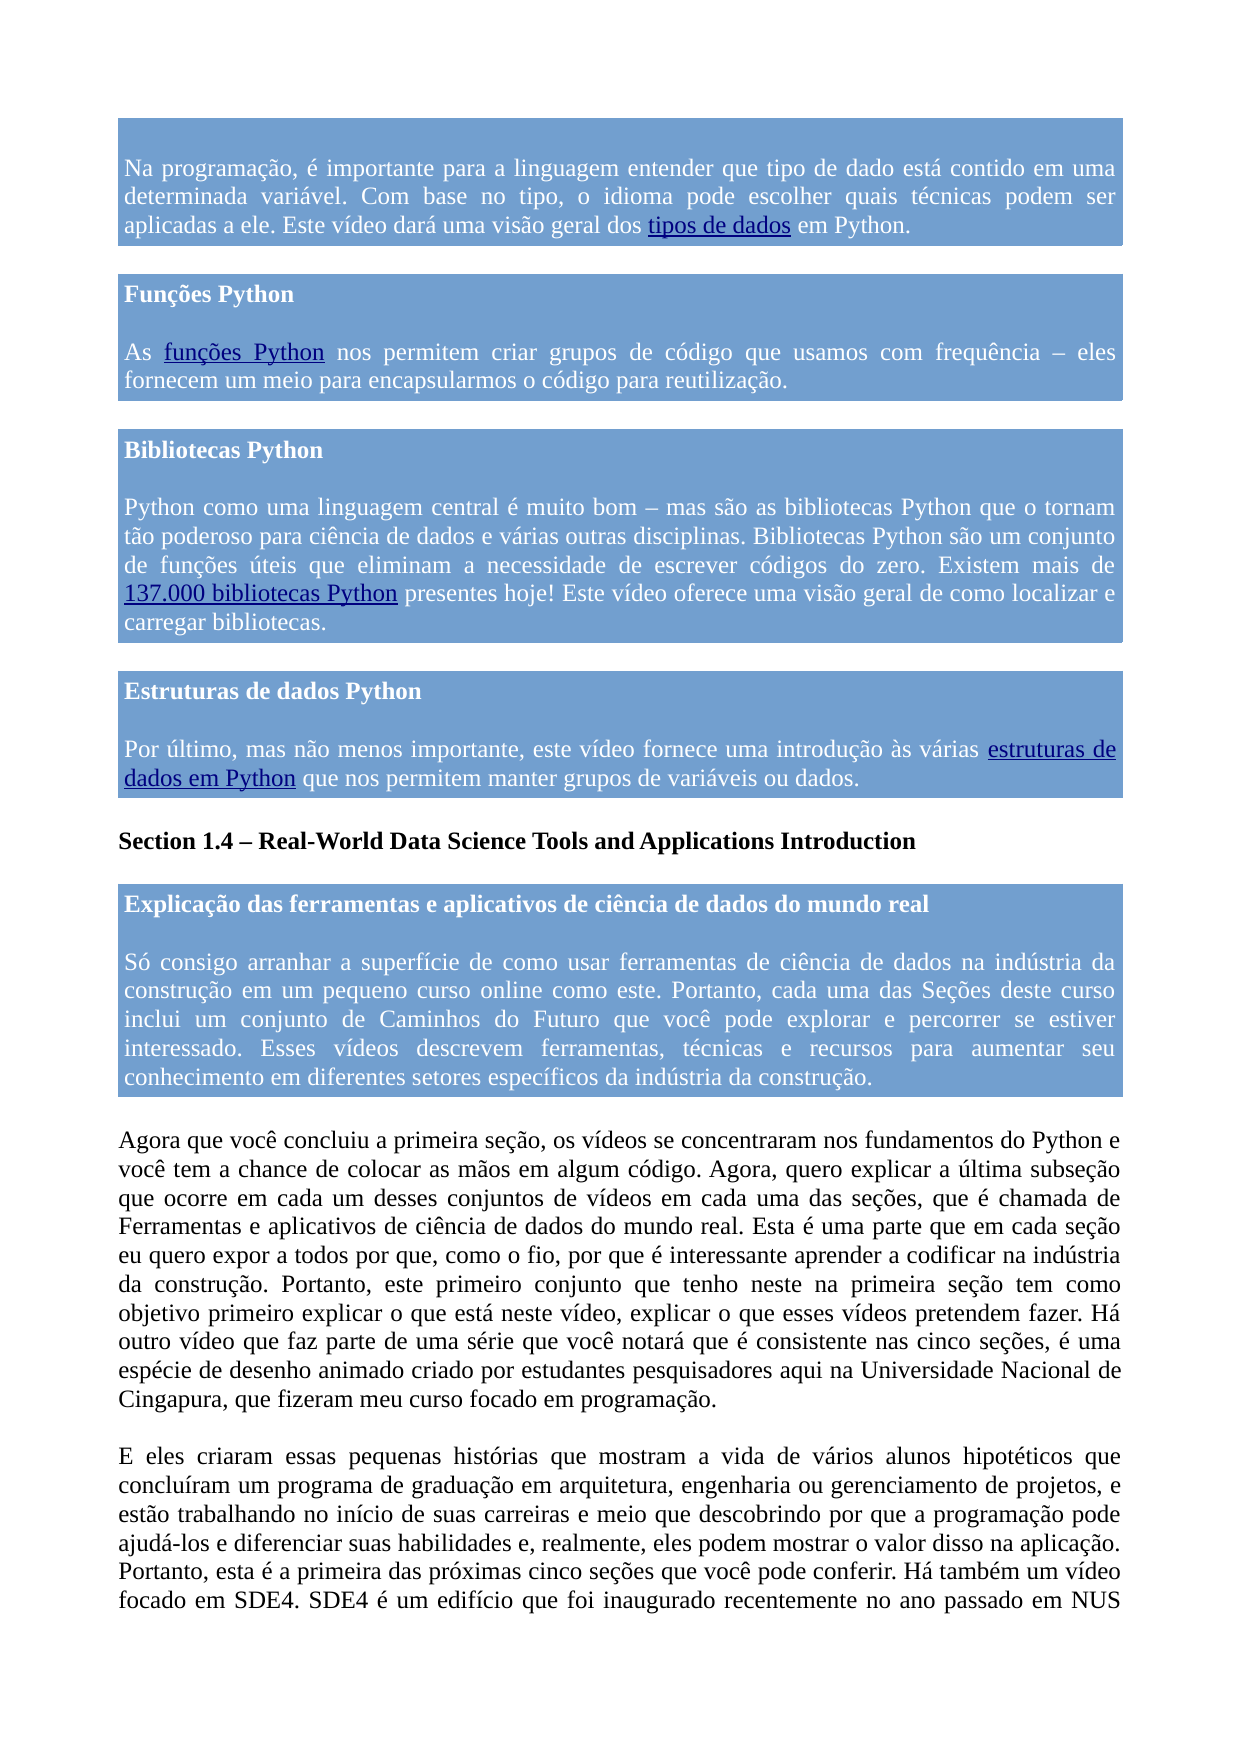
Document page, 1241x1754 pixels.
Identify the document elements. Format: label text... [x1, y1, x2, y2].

table_header Bibliotecas Python Python como uma linguagem central é muito bom – mas são as bibliotecas Python que o tornam tão poderoso para ciência de dados e várias outras disciplinas. Bibliotecas Python são um conjunto de funções úteis que eliminam a necessidade de escrever códigos do zero. Existem mais de 137.000 bibliotecas Python presentes hoje! Este vídeo oferece uma visão geral de como localizar e carregar bibliotecas. [119, 430, 1122, 642]
table_header Funções Python As funções Python nos permitem criar grupos de código que usamos com frequência – eles fornecem um meio para encapsularmos o código para reutilização. [119, 275, 1122, 400]
table_header Estruturas de dados Python Por último, mas não menos importante, este vídeo fornece uma introdução às várias estruturas de dados em Python que nos permitem manter grupos de variáveis ou dados. [119, 672, 1122, 797]
text E eles criaram essas pequenas histórias que mostram a vida de vários alunos hipotéticos que concluíram um programa de graduação em arquitetura, engenharia ou gerenciamento de projetos, e estão trabalhando no início de suas carreiras e meio que descobrindo por que a programação pode ajudá-los e diferenciar suas habilidades e, realmente, eles podem mostrar o valor disso na aplicação. Portanto, esta é a primeira das próximas cinco seções que você pode conferir. Há também um vídeo focado em SDE4. SDE4 é um edifício que foi inaugurado recentemente no ano passado em NUS [118, 1441, 1122, 1614]
table_header Explicação das ferramentas e aplicativos de ciência de dados do mundo real Só consigo arranhar a superfície de como usar ferramentas de ciência de dados na indústria da construção em um pequeno curso online como este. Portanto, cada uma das Seções deste curso inclui um conjunto de Caminhos do Futuro que você pode explorar e percorrer se estiver interessado. Esses vídeos descrevem ferramentas, técnicas e recursos para aumentar seu conhecimento em diferentes setores específicos da indústria da construção. [119, 885, 1122, 1096]
text Agora que você concluiu a primeira seção, os vídeos se concentraram nos fundamentos do Python e você tem a chance de colocar as mãos em algum código. Agora, quero explicar a última subseção que ocorre em cada um desses conjuntos de vídeos em cada uma das seções, que é chamada de Ferramentas e aplicativos de ciência de dados do mundo real. Esta é uma parte que em cada seção eu quero expor a todos por que, como o fio, por que é interessante aprender a codificar na indústria da construção. Portanto, este primeiro conjunto que tenho neste na primeira seção tem como objetivo primeiro explicar o que está neste vídeo, explicar o que esses vídeos pretendem fazer. Há outro vídeo que faz parte de uma série que você notará que é consistente nas cinco seções, é uma espécie de desenho animado criado por estudantes pesquisadores aqui na Universidade Nacional de Cingapura, que fizeram meu curso focado em programação. [118, 1125, 1122, 1413]
text Section 1.4 – Real-World Data Science Tools and Applications Introduction [118, 826, 1122, 855]
table_header Na programação, é importante para a linguagem entender que tipo de dado está contido em uma determinada variável. Com base no tipo, o idioma pode escolher quais técnicas podem ser aplicadas a ele. Este vídeo dará uma visão geral dos tipos de dados em Python. [119, 119, 1122, 245]
